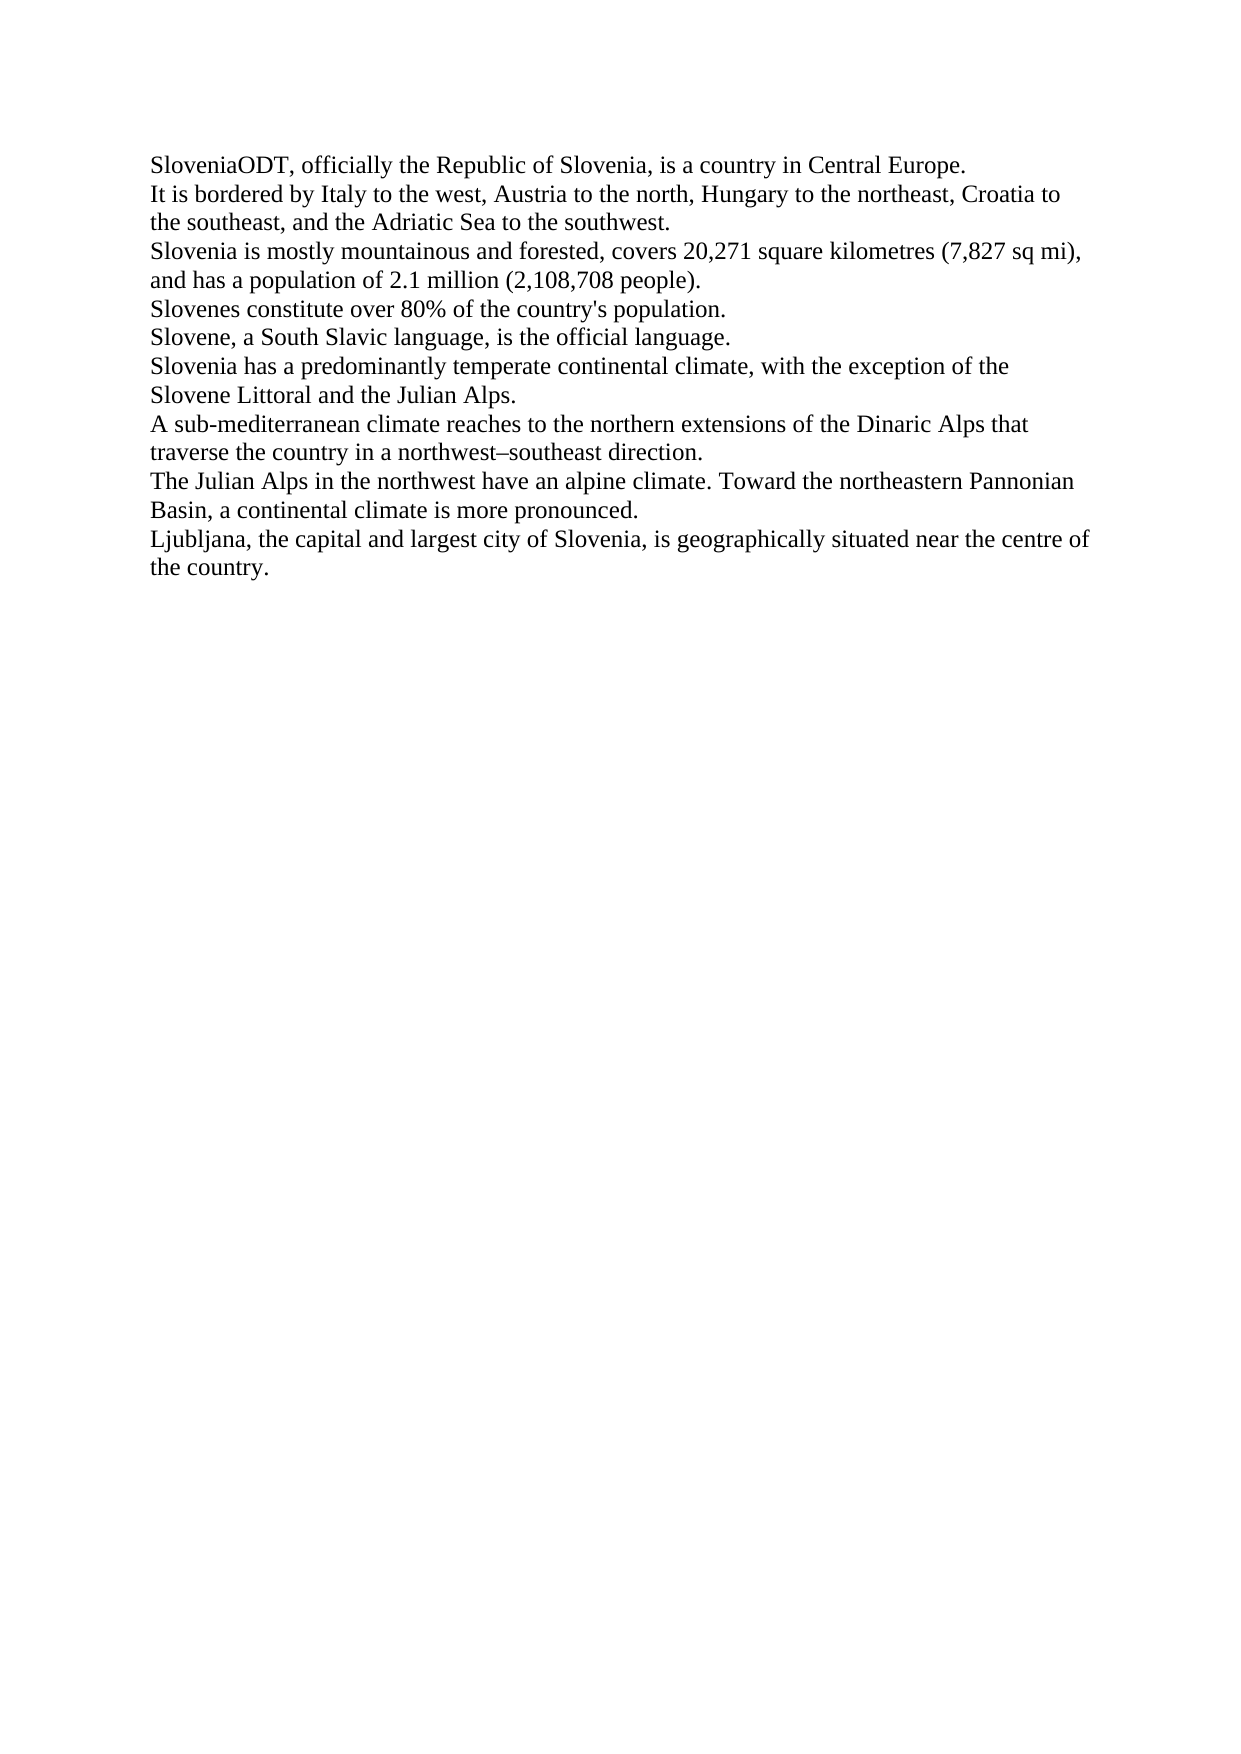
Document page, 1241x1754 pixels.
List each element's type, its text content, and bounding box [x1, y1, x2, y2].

text SloveniaODT, officially the Republic of Slovenia, is a country in Central Europe. [150, 150, 1090, 179]
text The Julian Alps in the northwest have an alpine climate. Toward the northeastern Pannonian Basin, a continental climate is more pronounced. [150, 466, 1090, 524]
text Slovenes constitute over 80% of the country's population. [150, 294, 1090, 322]
text Slovenia is mostly mountainous and forested, covers 20,271 square kilometres (7,827 sq mi), and has a population of 2.1 million (2,108,708 people). [150, 236, 1090, 294]
text Ljubljana, the capital and largest city of Slovenia, is geographically situated near the centre of the country. [150, 524, 1090, 581]
text A sub-mediterranean climate reaches to the northern extensions of the Dinaric Alps that traverse the country in a northwest–southeast direction. [150, 409, 1090, 466]
text Slovenia has a predominantly temperate continental climate, with the exception of the Slovene Littoral and the Julian Alps. [150, 351, 1090, 409]
text It is bordered by Italy to the west, Austria to the north, Hungary to the northeast, Croatia to the southeast, and the Adriatic Sea to the southwest. [150, 179, 1090, 236]
text Slovene, a South Slavic language, is the official language. [150, 322, 1090, 351]
